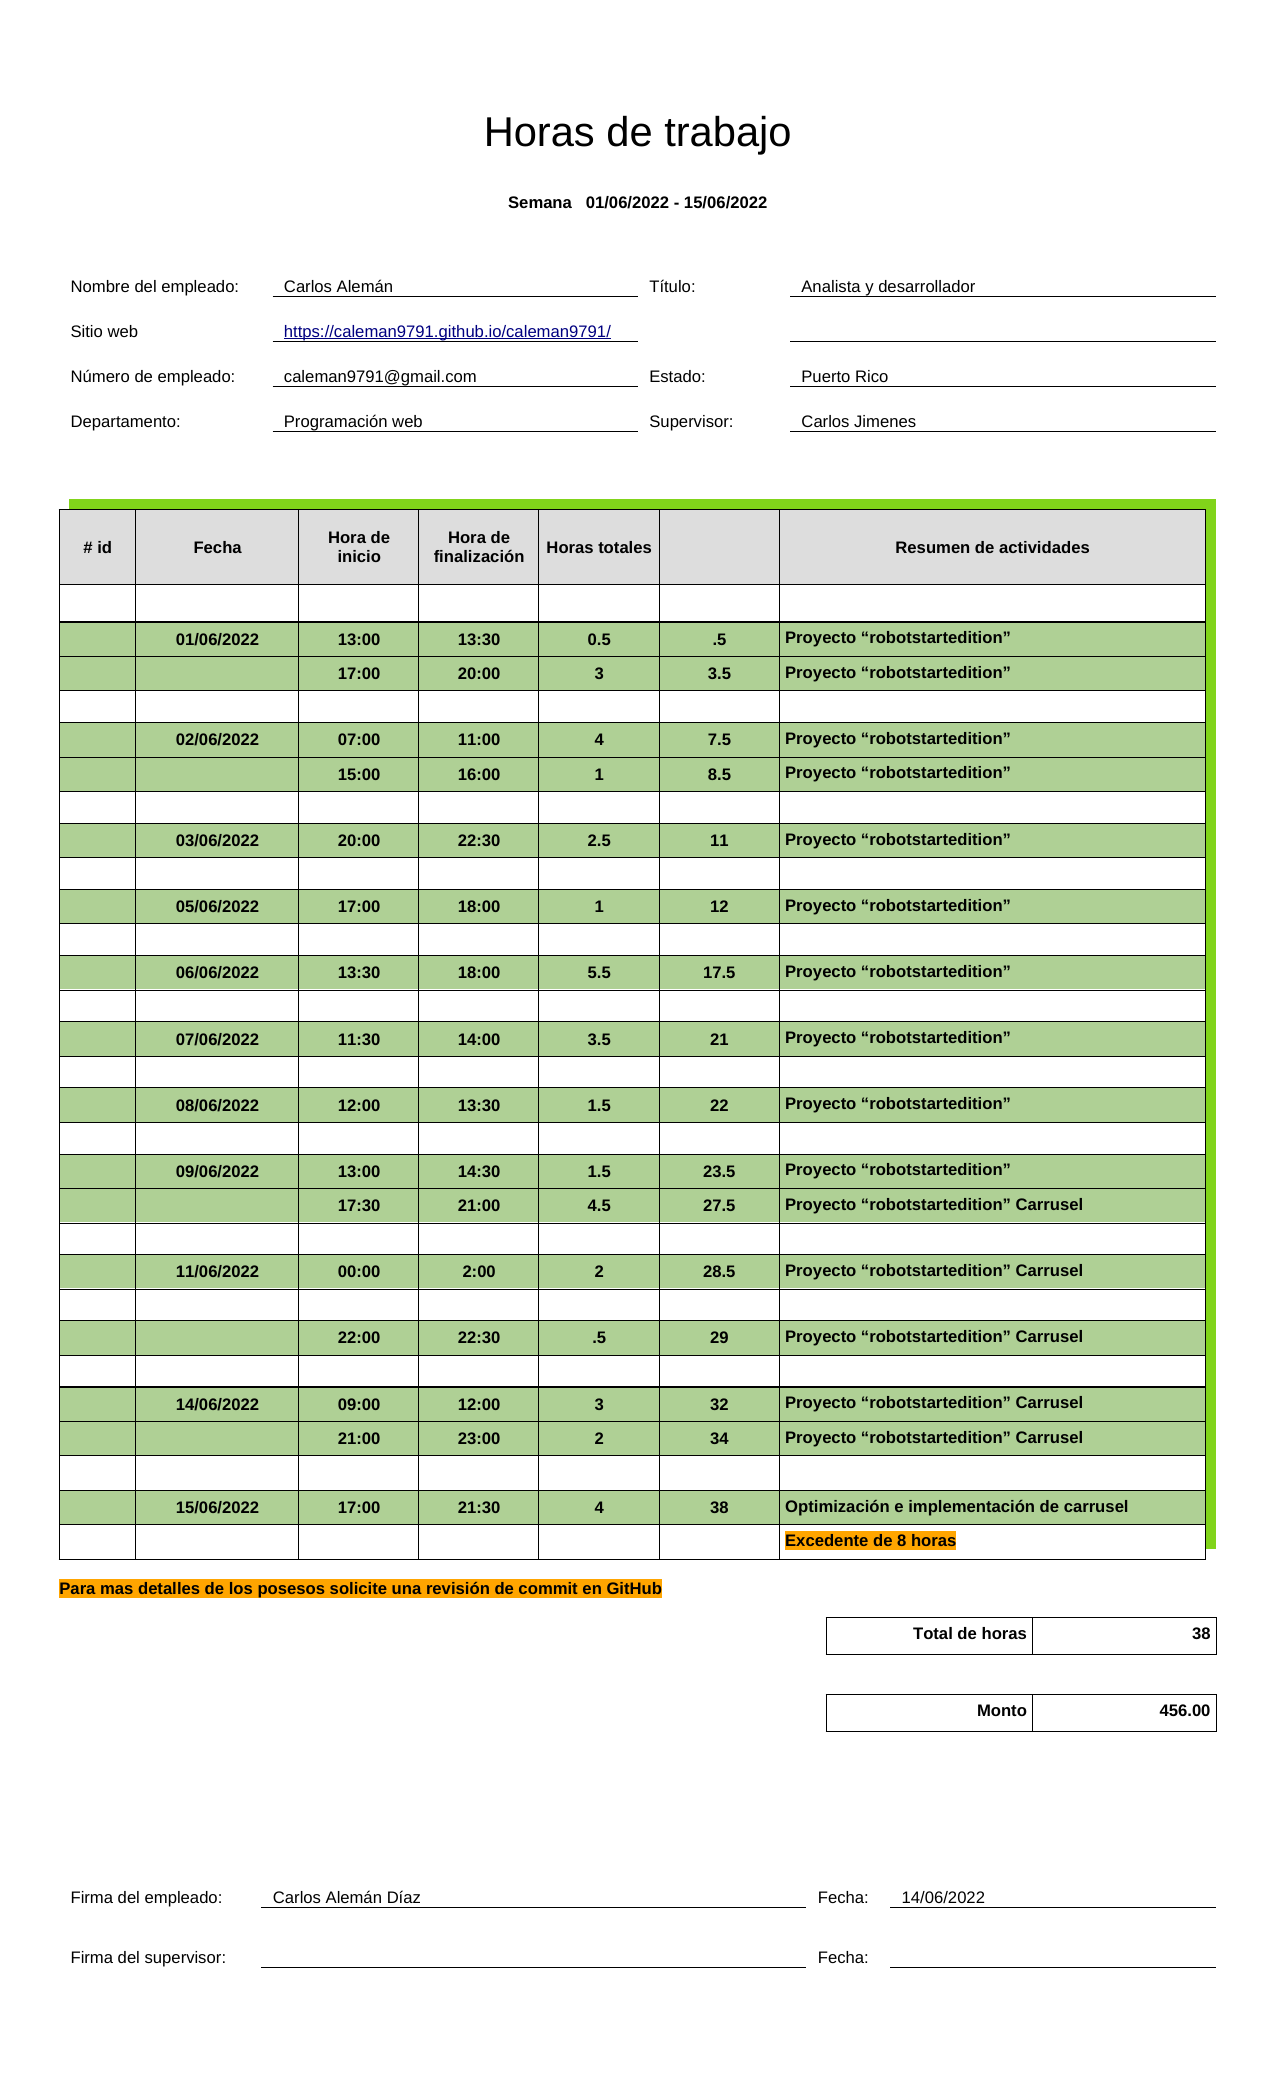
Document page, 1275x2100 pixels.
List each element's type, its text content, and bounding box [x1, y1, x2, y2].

table_cell Programación web [273, 387, 638, 431]
table_cell [60, 924, 135, 955]
table_cell [660, 924, 779, 955]
table_cell [660, 1356, 779, 1386]
table_cell [539, 924, 659, 955]
text Para mas detalles de los posesos solicite una revisión de commit en GitHub [59, 1579, 1216, 1598]
table_cell [780, 991, 1205, 1021]
text Semana 01/06/2022 - 15/06/2022 [59, 193, 1216, 212]
table_cell 3.5 [539, 1022, 659, 1056]
table_cell Proyecto “robotstartedition” [780, 1155, 1205, 1188]
table_cell [60, 623, 135, 656]
table_cell [419, 1290, 538, 1320]
table_cell [60, 1388, 135, 1421]
table_cell 12:00 [419, 1388, 538, 1421]
table_cell 28.5 [660, 1255, 779, 1288]
table_cell 21:30 [419, 1491, 538, 1524]
table_cell 11:00 [419, 723, 538, 757]
table_cell [539, 1356, 659, 1386]
table_cell [60, 1155, 135, 1188]
table_cell [60, 1321, 135, 1355]
table_cell [136, 1290, 298, 1320]
table_cell Proyecto “robotstartedition” [780, 723, 1205, 757]
table_cell [60, 956, 135, 989]
table_cell 02/06/2022 [136, 723, 298, 757]
table_cell [299, 924, 418, 955]
table_cell Firma del supervisor: [59, 1907, 261, 1967]
table_cell 34 [660, 1422, 779, 1455]
table_cell [539, 1525, 659, 1559]
table_cell [660, 858, 779, 889]
table_cell 05/06/2022 [136, 890, 298, 923]
table_header Fecha [136, 510, 298, 584]
table_cell [780, 1290, 1205, 1320]
table_cell [136, 858, 298, 889]
table_header Fecha: [806, 1847, 890, 1907]
table_cell 00:00 [299, 1255, 418, 1288]
table_cell 06/06/2022 [136, 956, 298, 989]
table_cell 5.5 [539, 956, 659, 989]
table_cell Proyecto “robotstartedition” Carrusel [780, 1422, 1205, 1455]
table_cell [539, 1290, 659, 1320]
table_cell [299, 1290, 418, 1320]
table_cell [539, 691, 659, 722]
table_cell 09/06/2022 [136, 1155, 298, 1188]
table_cell [299, 792, 418, 823]
table_cell 16:00 [419, 758, 538, 791]
table_cell 23:00 [419, 1422, 538, 1455]
table_cell 38 [660, 1491, 779, 1524]
table_cell [136, 991, 298, 1021]
table_cell [60, 585, 135, 621]
table_cell 08/06/2022 [136, 1088, 298, 1122]
table_cell 07/06/2022 [136, 1022, 298, 1056]
table_cell Proyecto “robotstartedition” [780, 623, 1205, 656]
table_cell 22:00 [299, 1321, 418, 1355]
table_header 38 [1033, 1618, 1216, 1654]
table_cell [419, 1456, 538, 1490]
table_cell 21:00 [419, 1189, 538, 1222]
table_cell 03/06/2022 [136, 824, 298, 857]
table_cell 13:30 [419, 1088, 538, 1122]
table_cell [660, 1123, 779, 1153]
table_cell 4.5 [539, 1189, 659, 1222]
table_cell 14:30 [419, 1155, 538, 1188]
table_cell 17.5 [660, 956, 779, 989]
table_cell Proyecto “robotstartedition” [780, 657, 1205, 690]
table_cell [660, 1290, 779, 1320]
table_cell [136, 657, 298, 690]
table_cell [136, 1456, 298, 1490]
table_cell 20:00 [419, 657, 538, 690]
table_cell 13:00 [299, 1155, 418, 1188]
table_cell 21 [660, 1022, 779, 1056]
table_cell [539, 792, 659, 823]
table_cell [136, 1321, 298, 1355]
table_cell https://caleman9791.github.io/caleman9791/ [273, 297, 638, 341]
table_cell [539, 585, 659, 621]
table_cell Proyecto “robotstartedition” Carrusel [780, 1189, 1205, 1222]
table_cell [780, 691, 1205, 722]
table_cell [299, 1224, 418, 1254]
table_cell [890, 1908, 1216, 1967]
table_cell [299, 1456, 418, 1490]
table_cell [660, 1456, 779, 1490]
table_cell 4 [539, 723, 659, 757]
table_cell Proyecto “robotstartedition” [780, 1088, 1205, 1122]
table_cell 1.5 [539, 1088, 659, 1122]
table_cell [419, 858, 538, 889]
table_cell [60, 1057, 135, 1087]
table_cell 0.5 [539, 623, 659, 656]
table_cell Proyecto “robotstartedition” [780, 890, 1205, 923]
table_cell 15:00 [299, 758, 418, 791]
table_cell 20:00 [299, 824, 418, 857]
table_cell Carlos Jimenes [790, 387, 1216, 431]
table_header Hora de inicio [299, 510, 418, 584]
table_cell [419, 1123, 538, 1153]
table_cell 14:00 [419, 1022, 538, 1056]
table_cell [660, 1525, 779, 1559]
table_cell [60, 1224, 135, 1254]
table_cell Proyecto “robotstartedition” [780, 824, 1205, 857]
table_header Firma del empleado: [59, 1847, 261, 1907]
table_cell 17:00 [299, 1491, 418, 1524]
table_cell 12:00 [299, 1088, 418, 1122]
table_cell 3 [539, 657, 659, 690]
table_cell Proyecto “robotstartedition” [780, 1022, 1205, 1056]
table_cell [299, 1123, 418, 1153]
table_cell [136, 1123, 298, 1153]
table_cell 8.5 [660, 758, 779, 791]
table_cell [136, 1057, 298, 1087]
table_cell [299, 585, 418, 621]
table_cell [780, 1057, 1205, 1087]
table_cell 11/06/2022 [136, 1255, 298, 1288]
table_header Total de horas [827, 1618, 1032, 1654]
table_cell [539, 1224, 659, 1254]
table_cell [261, 1908, 806, 1967]
table_cell [780, 585, 1205, 621]
table_cell [299, 991, 418, 1021]
table_cell [60, 657, 135, 690]
table_cell Sitio web [59, 296, 272, 341]
table_cell Supervisor: [638, 386, 790, 431]
table_cell [299, 1525, 418, 1559]
table_cell 2:00 [419, 1255, 538, 1288]
table_cell 17:00 [299, 890, 418, 923]
table_cell 17:00 [299, 657, 418, 690]
table_cell Proyecto “robotstartedition” Carrusel [780, 1321, 1205, 1355]
table_cell [419, 1057, 538, 1087]
table_cell [419, 1356, 538, 1386]
table_cell 18:00 [419, 890, 538, 923]
table_cell 15/06/2022 [136, 1491, 298, 1524]
table_cell 23.5 [660, 1155, 779, 1188]
table_cell 1 [539, 758, 659, 791]
table_cell [60, 991, 135, 1021]
table_cell 7.5 [660, 723, 779, 757]
table_header Horas totales [539, 510, 659, 584]
table_cell [136, 792, 298, 823]
table_cell [136, 1356, 298, 1386]
table_cell 32 [660, 1388, 779, 1421]
table_cell 14/06/2022 [136, 1388, 298, 1421]
table_cell 01/06/2022 [136, 623, 298, 656]
table_cell [419, 1525, 538, 1559]
table_cell 2.5 [539, 824, 659, 857]
table_cell 13:30 [299, 956, 418, 989]
table_cell [60, 758, 135, 791]
table_cell [660, 691, 779, 722]
table_cell Estado: [638, 341, 790, 386]
text Horas de trabajo [59, 107, 1216, 155]
table_cell [780, 1356, 1205, 1386]
table_cell 11 [660, 824, 779, 857]
table_cell .5 [660, 623, 779, 656]
table_cell [299, 691, 418, 722]
table_cell 1.5 [539, 1155, 659, 1188]
table_header # id [60, 510, 135, 584]
table_cell [539, 1456, 659, 1490]
table_header Analista y desarrollador [790, 251, 1216, 296]
table_cell [60, 1422, 135, 1455]
table_cell 3.5 [660, 657, 779, 690]
table_cell 11:30 [299, 1022, 418, 1056]
table_cell Fecha: [806, 1907, 890, 1967]
table_cell [299, 1057, 418, 1087]
table_cell 27.5 [660, 1189, 779, 1222]
table_cell [60, 723, 135, 757]
table_cell Puerto Rico [790, 342, 1216, 386]
table_cell 12 [660, 890, 779, 923]
table_header Título: [638, 251, 790, 296]
table_header 456.00 [1033, 1695, 1216, 1731]
table_header Monto [827, 1695, 1032, 1731]
table_cell 07:00 [299, 723, 418, 757]
table_cell [419, 792, 538, 823]
table_cell [638, 296, 790, 341]
table_cell [60, 890, 135, 923]
table_cell [539, 1057, 659, 1087]
table_cell [790, 297, 1216, 341]
table_cell [780, 858, 1205, 889]
table_cell 1 [539, 890, 659, 923]
table_cell [136, 924, 298, 955]
table_cell Proyecto “robotstartedition” [780, 758, 1205, 791]
table_cell [136, 1189, 298, 1222]
table_cell [660, 1057, 779, 1087]
table_cell 22:30 [419, 824, 538, 857]
table_cell [60, 1456, 135, 1490]
table_cell [660, 991, 779, 1021]
table_cell [660, 1224, 779, 1254]
table_cell 22:30 [419, 1321, 538, 1355]
table_cell [419, 585, 538, 621]
table_cell [60, 1525, 135, 1559]
table_cell [60, 1491, 135, 1524]
table_cell [60, 1189, 135, 1222]
table_cell [660, 585, 779, 621]
table_cell Número de empleado: [59, 341, 272, 386]
table_header Resumen de actividades [780, 510, 1205, 584]
table_cell 22 [660, 1088, 779, 1122]
table_cell [660, 792, 779, 823]
table_cell 13:00 [299, 623, 418, 656]
table_cell [60, 858, 135, 889]
table_cell [136, 1224, 298, 1254]
table_cell [60, 792, 135, 823]
table_cell [299, 1356, 418, 1386]
table_cell [60, 1290, 135, 1320]
table_cell [780, 1224, 1205, 1254]
table_cell 17:30 [299, 1189, 418, 1222]
table_cell [299, 858, 418, 889]
table_cell [60, 1088, 135, 1122]
table_cell Departamento: [59, 386, 272, 431]
table_cell [419, 924, 538, 955]
table_cell Proyecto “robotstartedition” Carrusel [780, 1255, 1205, 1288]
table_cell 09:00 [299, 1388, 418, 1421]
table_cell [60, 1356, 135, 1386]
table_cell 21:00 [299, 1422, 418, 1455]
table_cell Optimización e implementación de carrusel [780, 1491, 1205, 1524]
table_cell Excedente de 8 horas [780, 1525, 1205, 1559]
table_cell [136, 758, 298, 791]
table_cell .5 [539, 1321, 659, 1355]
table_cell [419, 1224, 538, 1254]
table_cell 13:30 [419, 623, 538, 656]
table_cell [780, 1456, 1205, 1490]
table_header 14/06/2022 [890, 1847, 1216, 1907]
table_cell [780, 792, 1205, 823]
table_cell [780, 1123, 1205, 1153]
table_cell 29 [660, 1321, 779, 1355]
table_cell [60, 691, 135, 722]
table_cell 3 [539, 1388, 659, 1421]
table_cell [60, 1255, 135, 1288]
table_cell [539, 1123, 659, 1153]
table_cell caleman9791@gmail.com [273, 342, 638, 386]
table_cell Proyecto “robotstartedition” Carrusel [780, 1388, 1205, 1421]
table_header [660, 510, 779, 584]
table_cell [419, 691, 538, 722]
table_cell 2 [539, 1255, 659, 1288]
table_cell [780, 924, 1205, 955]
table_header Nombre del empleado: [59, 251, 272, 296]
table_cell [539, 991, 659, 1021]
table_cell [60, 824, 135, 857]
table_cell 4 [539, 1491, 659, 1524]
table_cell [60, 1123, 135, 1153]
table_cell 18:00 [419, 956, 538, 989]
table_header Carlos Alemán Díaz [261, 1847, 806, 1907]
table_cell 2 [539, 1422, 659, 1455]
table_cell [136, 1525, 298, 1559]
table_cell [136, 1422, 298, 1455]
table_cell [539, 858, 659, 889]
table_cell [419, 991, 538, 1021]
table_header Hora de finalización [419, 510, 538, 584]
table_header Carlos Alemán [273, 251, 638, 296]
table_cell Proyecto “robotstartedition” [780, 956, 1205, 989]
table_cell [136, 585, 298, 621]
table_cell [60, 1022, 135, 1056]
table_cell [136, 691, 298, 722]
